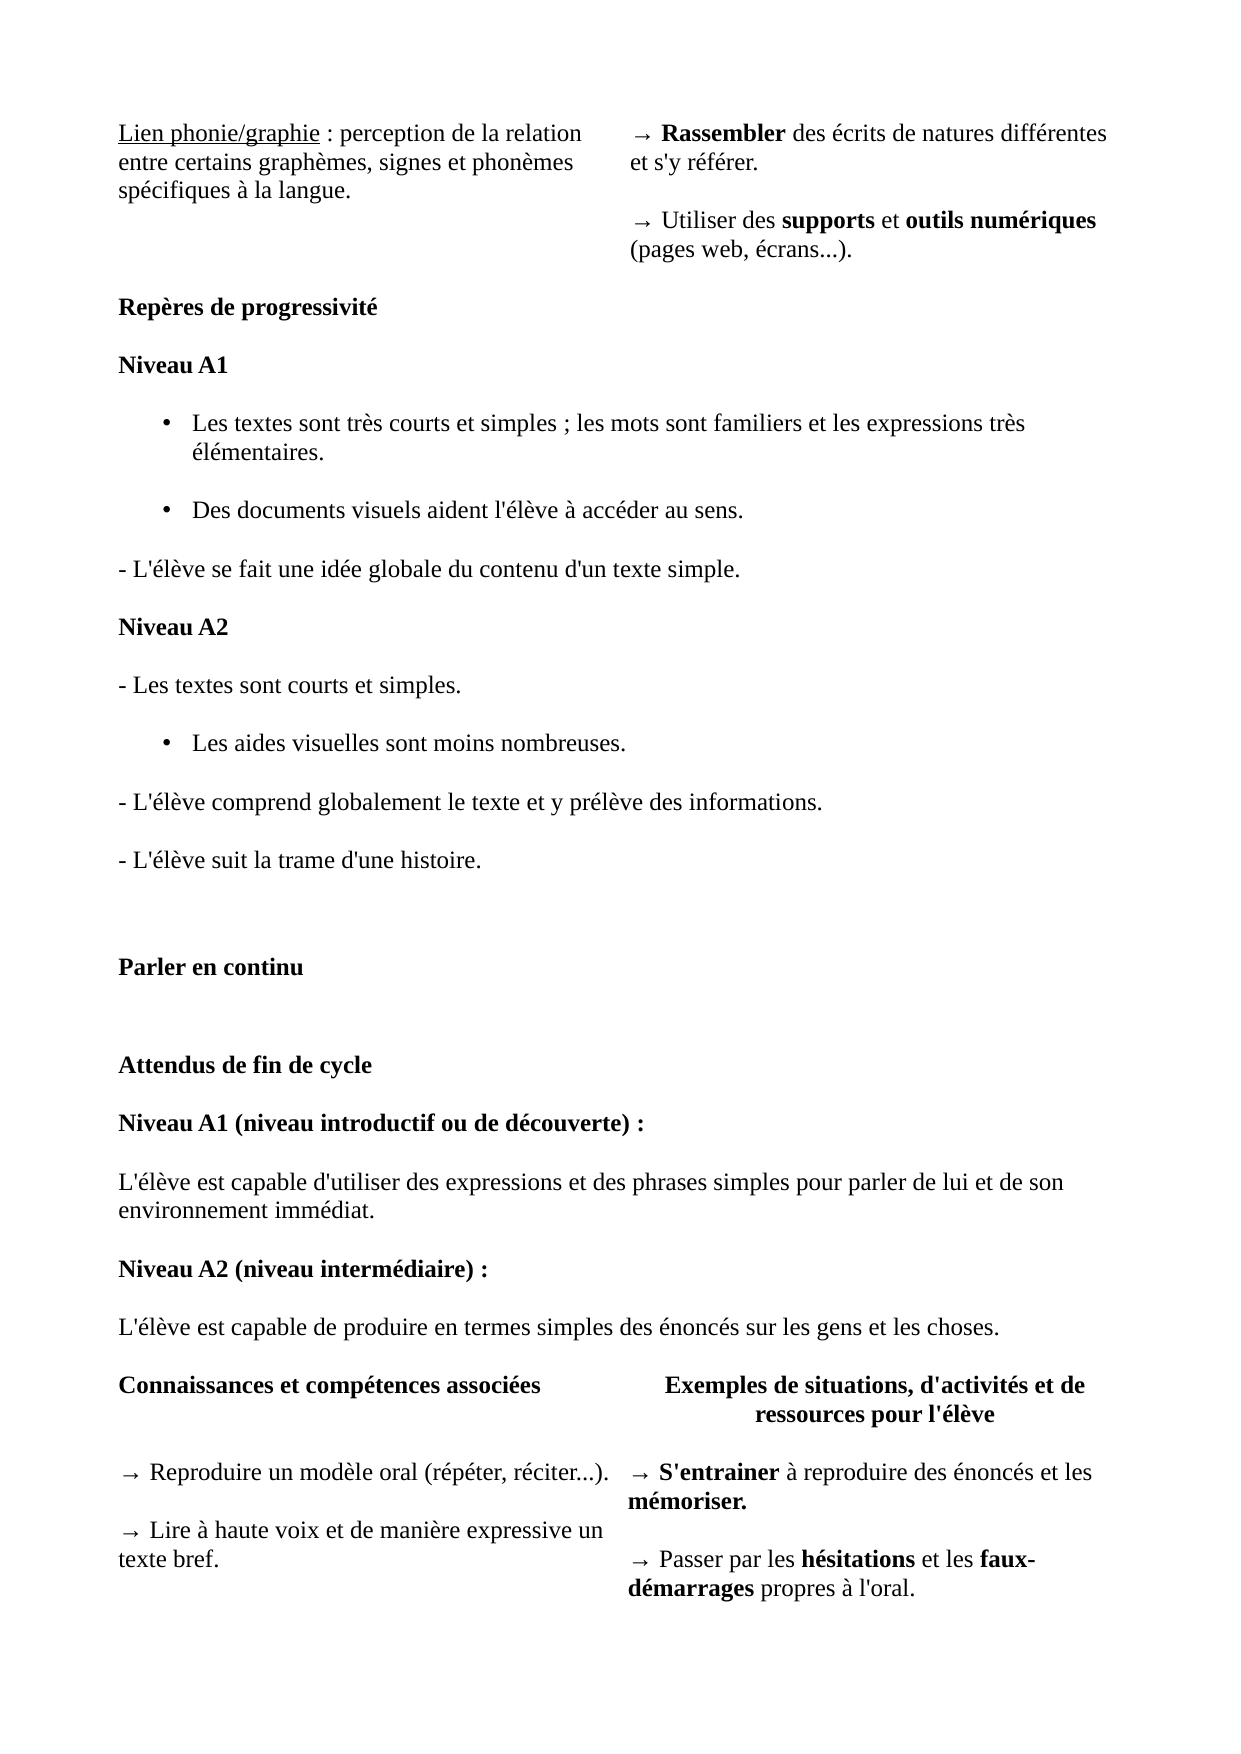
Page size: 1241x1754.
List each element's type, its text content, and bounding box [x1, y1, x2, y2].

table_cell Connaissances et compétences associées [118, 1370, 628, 1457]
table_cell Niveau A2 - Les textes sont courts et simples. Les aides visuelles sont moins nombreuses. - L'élève comprend globalement le texte et y prélève des informations. - L'élève suit la trame d'une histoire. [118, 612, 1122, 903]
text Parler en continu [118, 952, 1122, 981]
table_cell → S'entrainer à reproduire des énoncés et les mémoriser. → Passer par les hésitations et les faux-démarrages propres à l'oral. [628, 1457, 1122, 1631]
table_cell Niveau A2 (niveau intermédiaire) : L'élève est capable de produire en termes simples des énoncés sur les gens et les choses. [118, 1254, 1122, 1370]
table_cell → Rassembler des écrits de natures différentes et s'y référer. → Utiliser des supports et outils numériques (pages web, écrans...). [630, 118, 1122, 292]
table_cell Lien phonie/graphie : perception de la relation entre certains graphèmes, signes et phonèmes spécifiques à la langue. [118, 118, 630, 292]
table_cell Repères de progressivité [118, 292, 1122, 350]
table_header Attendus de fin de cycle [118, 1050, 1122, 1108]
table_cell Exemples de situations, d'activités et de ressources pour l'élève [628, 1370, 1122, 1457]
table_cell Niveau A1 Les textes sont très courts et simples ; les mots sont familiers et les expressions très élémentaires. Des documents visuels aident l'élève à accéder au sens. - L'élève se fait une idée globale du contenu d'un texte simple. [118, 350, 1122, 612]
table_cell Niveau A1 (niveau introductif ou de découverte) : L'élève est capable d'utiliser des expressions et des phrases simples pour parler de lui et de son environnement immédiat. [118, 1109, 1122, 1254]
table_cell → Reproduire un modèle oral (répéter, réciter...). → Lire à haute voix et de manière expressive un texte bref. [118, 1457, 628, 1631]
